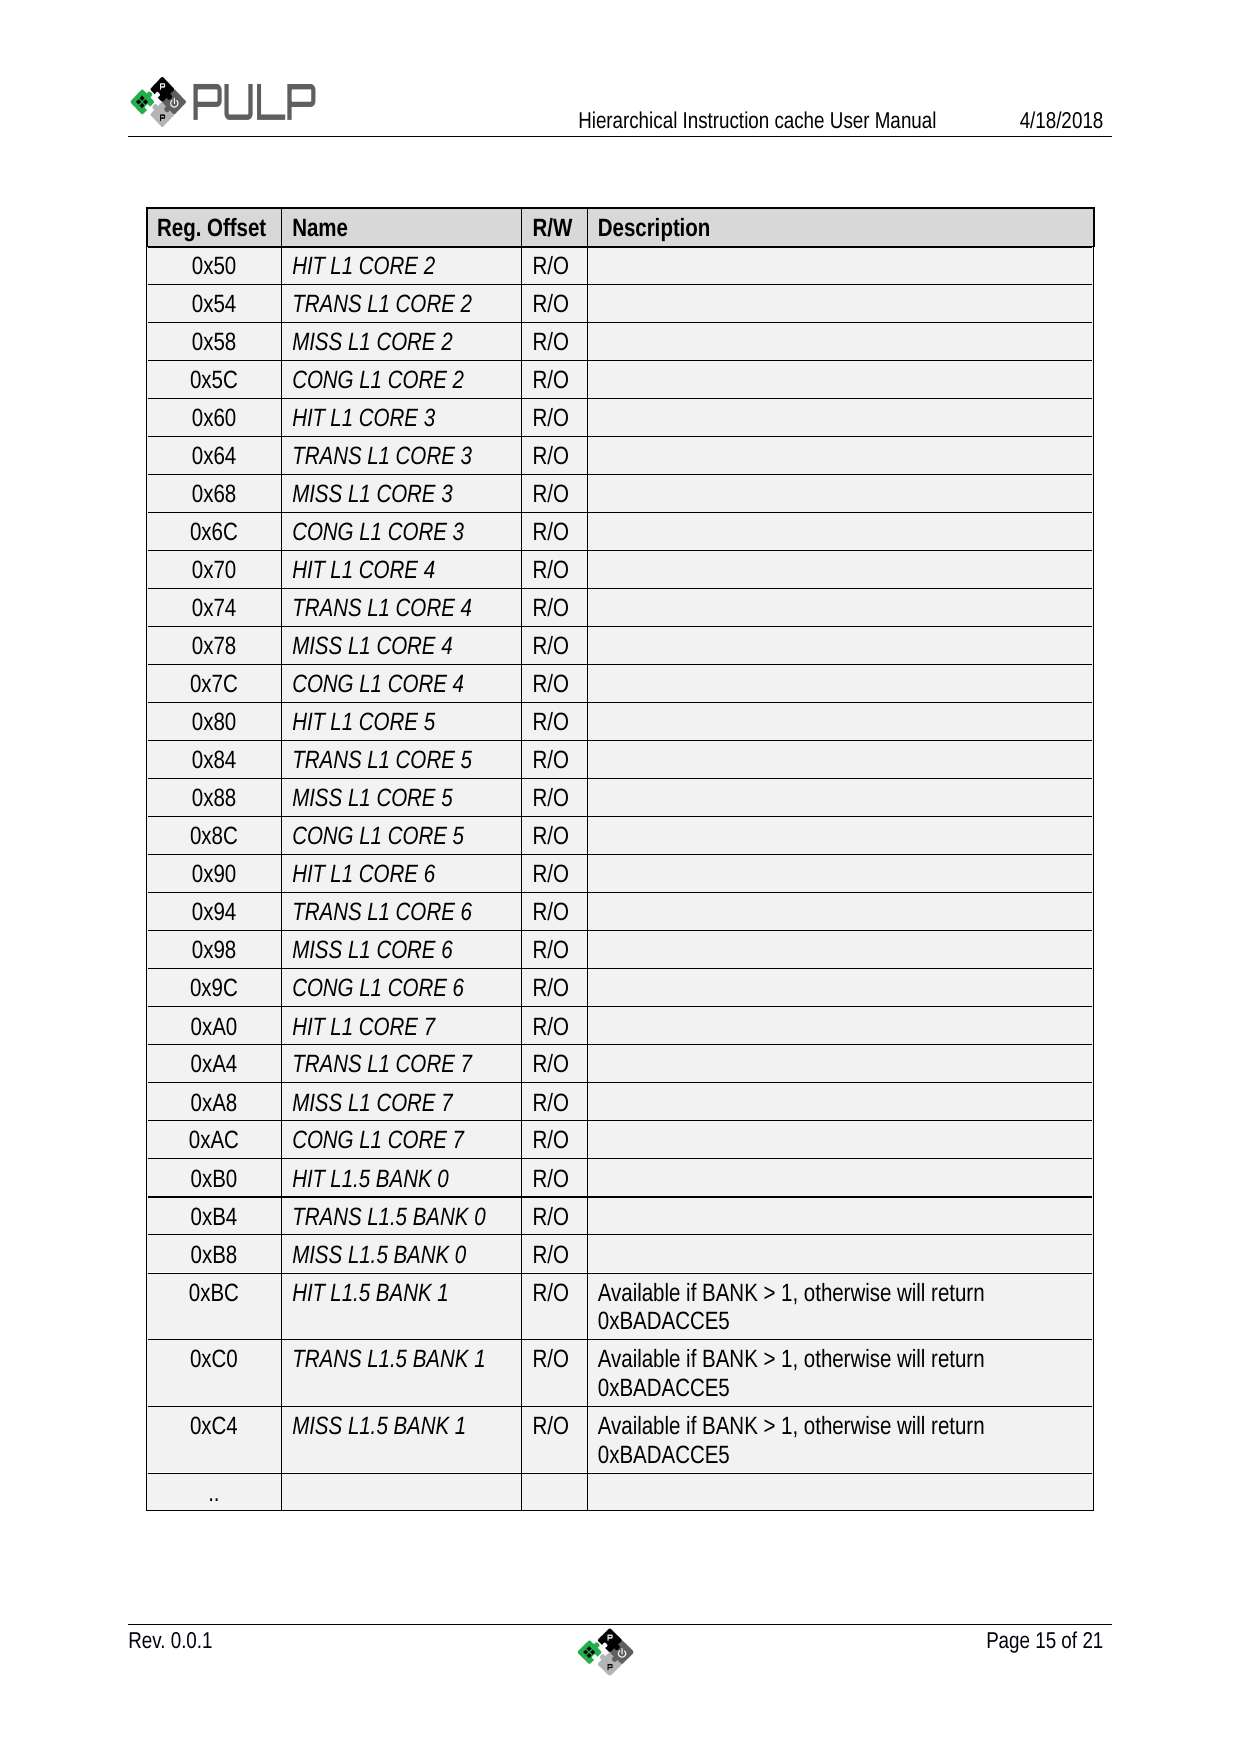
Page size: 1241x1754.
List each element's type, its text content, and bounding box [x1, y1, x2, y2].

table_cell R/O [522, 513, 587, 550]
table_cell 0xA4 [147, 1044, 281, 1082]
table_cell R/O [522, 1340, 587, 1406]
table_cell MISS L1 CORE 7 [282, 1083, 521, 1120]
table_cell CONG L1 CORE 7 [282, 1121, 521, 1158]
table_cell 0xA0 [147, 1006, 281, 1044]
table_cell R/O [522, 248, 587, 284]
table_cell R/O [522, 969, 587, 1006]
table_cell [588, 474, 1093, 512]
table_header Description [588, 209, 1093, 246]
table_cell R/O [522, 703, 587, 740]
table_cell CONG L1 CORE 6 [282, 969, 521, 1006]
table_cell MISS L1 CORE 5 [282, 779, 521, 816]
table_cell R/O [522, 323, 587, 360]
table_cell 0x8C [147, 816, 281, 854]
table_cell TRANS L1 CORE 7 [282, 1045, 521, 1082]
table_cell [588, 588, 1093, 626]
table_cell 0xC0 [147, 1339, 281, 1406]
table_cell [588, 1044, 1093, 1082]
table_cell R/O [522, 1121, 587, 1158]
table_cell TRANS L1 CORE 6 [282, 893, 521, 930]
table_cell 0x80 [147, 702, 281, 740]
table_cell 0xBC [147, 1273, 281, 1339]
table_header R/W [522, 209, 587, 246]
table_cell R/O [522, 475, 587, 512]
table_cell 0x9C [147, 968, 281, 1006]
table_cell 0x6C [147, 512, 281, 550]
table_cell 0x7C [147, 664, 281, 702]
table_cell 0xB8 [147, 1234, 281, 1272]
table_cell TRANS L1 CORE 4 [282, 589, 521, 626]
table_cell TRANS L1 CORE 3 [282, 437, 521, 474]
table_header Name [282, 209, 521, 246]
table_cell [588, 398, 1093, 436]
table_cell CONG L1 CORE 4 [282, 665, 521, 702]
table_cell [588, 1234, 1093, 1272]
table_cell 0x74 [147, 588, 281, 626]
table_cell 0x94 [147, 892, 281, 930]
table_cell R/O [522, 779, 587, 816]
picture [577, 1628, 634, 1676]
table_cell R/O [522, 1407, 587, 1472]
table_cell [522, 1474, 587, 1510]
table_cell [588, 512, 1093, 550]
table_cell HIT L1 CORE 6 [282, 855, 521, 892]
table_cell [282, 1474, 521, 1510]
table_cell [588, 247, 1093, 284]
table_cell R/O [522, 931, 587, 968]
table_cell R/O [522, 1274, 587, 1339]
table_cell TRANS L1 CORE 5 [282, 741, 521, 778]
table_cell [588, 664, 1093, 702]
table_cell [588, 1006, 1093, 1044]
table_cell 0x70 [147, 550, 281, 588]
table_cell CONG L1 CORE 3 [282, 513, 521, 550]
table_cell [588, 1120, 1093, 1158]
table_cell R/O [522, 589, 587, 626]
table_cell TRANS L1.5 BANK 0 [282, 1198, 521, 1234]
table_cell MISS L1 CORE 4 [282, 627, 521, 664]
table_cell HIT L1.5 BANK 0 [282, 1159, 521, 1196]
table_cell MISS L1 CORE 6 [282, 931, 521, 968]
table_cell Available if BANK > 1, otherwise will return 0xBADACCE5 [588, 1273, 1093, 1339]
table_cell [588, 1158, 1093, 1196]
table_cell R/O [522, 817, 587, 854]
table_cell R/O [522, 1007, 587, 1044]
table_cell 0x64 [147, 436, 281, 474]
table_cell [588, 1473, 1093, 1510]
table_cell 0x90 [147, 854, 281, 892]
table_cell CONG L1 CORE 5 [282, 817, 521, 854]
table_cell HIT L1 CORE 7 [282, 1007, 521, 1044]
table_cell MISS L1.5 BANK 1 [282, 1407, 521, 1472]
table_cell R/O [522, 1083, 587, 1120]
table_cell 0x68 [147, 474, 281, 512]
table_cell R/O [522, 855, 587, 892]
table_cell R/O [522, 1159, 587, 1196]
table_cell 0xC4 [147, 1406, 281, 1472]
table_cell TRANS L1.5 BANK 1 [282, 1340, 521, 1406]
table_cell CONG L1 CORE 2 [282, 361, 521, 398]
table_cell R/O [522, 741, 587, 778]
table_cell 0x54 [147, 284, 281, 322]
table_cell R/O [522, 1045, 587, 1082]
table_cell R/O [522, 665, 587, 702]
table_cell MISS L1 CORE 2 [282, 323, 521, 360]
table_cell [588, 778, 1093, 816]
table_cell [588, 740, 1093, 778]
table_cell R/O [522, 1235, 587, 1272]
table_cell R/O [522, 437, 587, 474]
table_cell HIT L1.5 BANK 1 [282, 1274, 521, 1339]
table_cell [588, 1196, 1093, 1234]
table_cell [588, 1082, 1093, 1120]
table_cell [588, 854, 1093, 892]
table_cell [588, 892, 1093, 930]
table_cell HIT L1 CORE 2 [282, 248, 521, 284]
table_cell MISS L1 CORE 3 [282, 475, 521, 512]
table_cell MISS L1.5 BANK 0 [282, 1235, 521, 1272]
table_cell R/O [522, 1198, 587, 1234]
table_cell 0x50 [147, 247, 281, 284]
table_cell 0x5C [147, 360, 281, 398]
table_cell 0x60 [147, 398, 281, 436]
table_cell [588, 626, 1093, 664]
table_cell 0xAC [147, 1120, 281, 1158]
table_cell R/O [522, 361, 587, 398]
table_cell R/O [522, 893, 587, 930]
table_cell HIT L1 CORE 5 [282, 703, 521, 740]
table_cell HIT L1 CORE 4 [282, 551, 521, 588]
table_cell HIT L1 CORE 3 [282, 399, 521, 436]
table_cell [588, 930, 1093, 968]
table_cell Available if BANK > 1, otherwise will return 0xBADACCE5 [588, 1339, 1093, 1406]
table_cell [588, 436, 1093, 474]
table_cell [588, 284, 1093, 322]
table_cell 0x58 [147, 322, 281, 360]
table_cell 0x88 [147, 778, 281, 816]
table_cell 0xB0 [147, 1158, 281, 1196]
table_cell 0x84 [147, 740, 281, 778]
table_cell Available if BANK > 1, otherwise will return 0xBADACCE5 [588, 1406, 1093, 1472]
table_cell 0x98 [147, 930, 281, 968]
table_cell R/O [522, 285, 587, 322]
picture [128, 75, 318, 129]
table_cell [588, 816, 1093, 854]
table_cell [588, 968, 1093, 1006]
table_cell 0x78 [147, 626, 281, 664]
table_cell [588, 360, 1093, 398]
table_cell 0xB4 [147, 1196, 281, 1234]
table_cell TRANS L1 CORE 2 [282, 285, 521, 322]
table_cell [588, 322, 1093, 360]
table_cell [588, 702, 1093, 740]
table_cell 0xA8 [147, 1082, 281, 1120]
table_header Reg. Offset [148, 209, 281, 246]
table_cell .. [147, 1473, 281, 1510]
table_cell R/O [522, 399, 587, 436]
table_cell R/O [522, 551, 587, 588]
table_cell R/O [522, 627, 587, 664]
table_cell [588, 550, 1093, 588]
